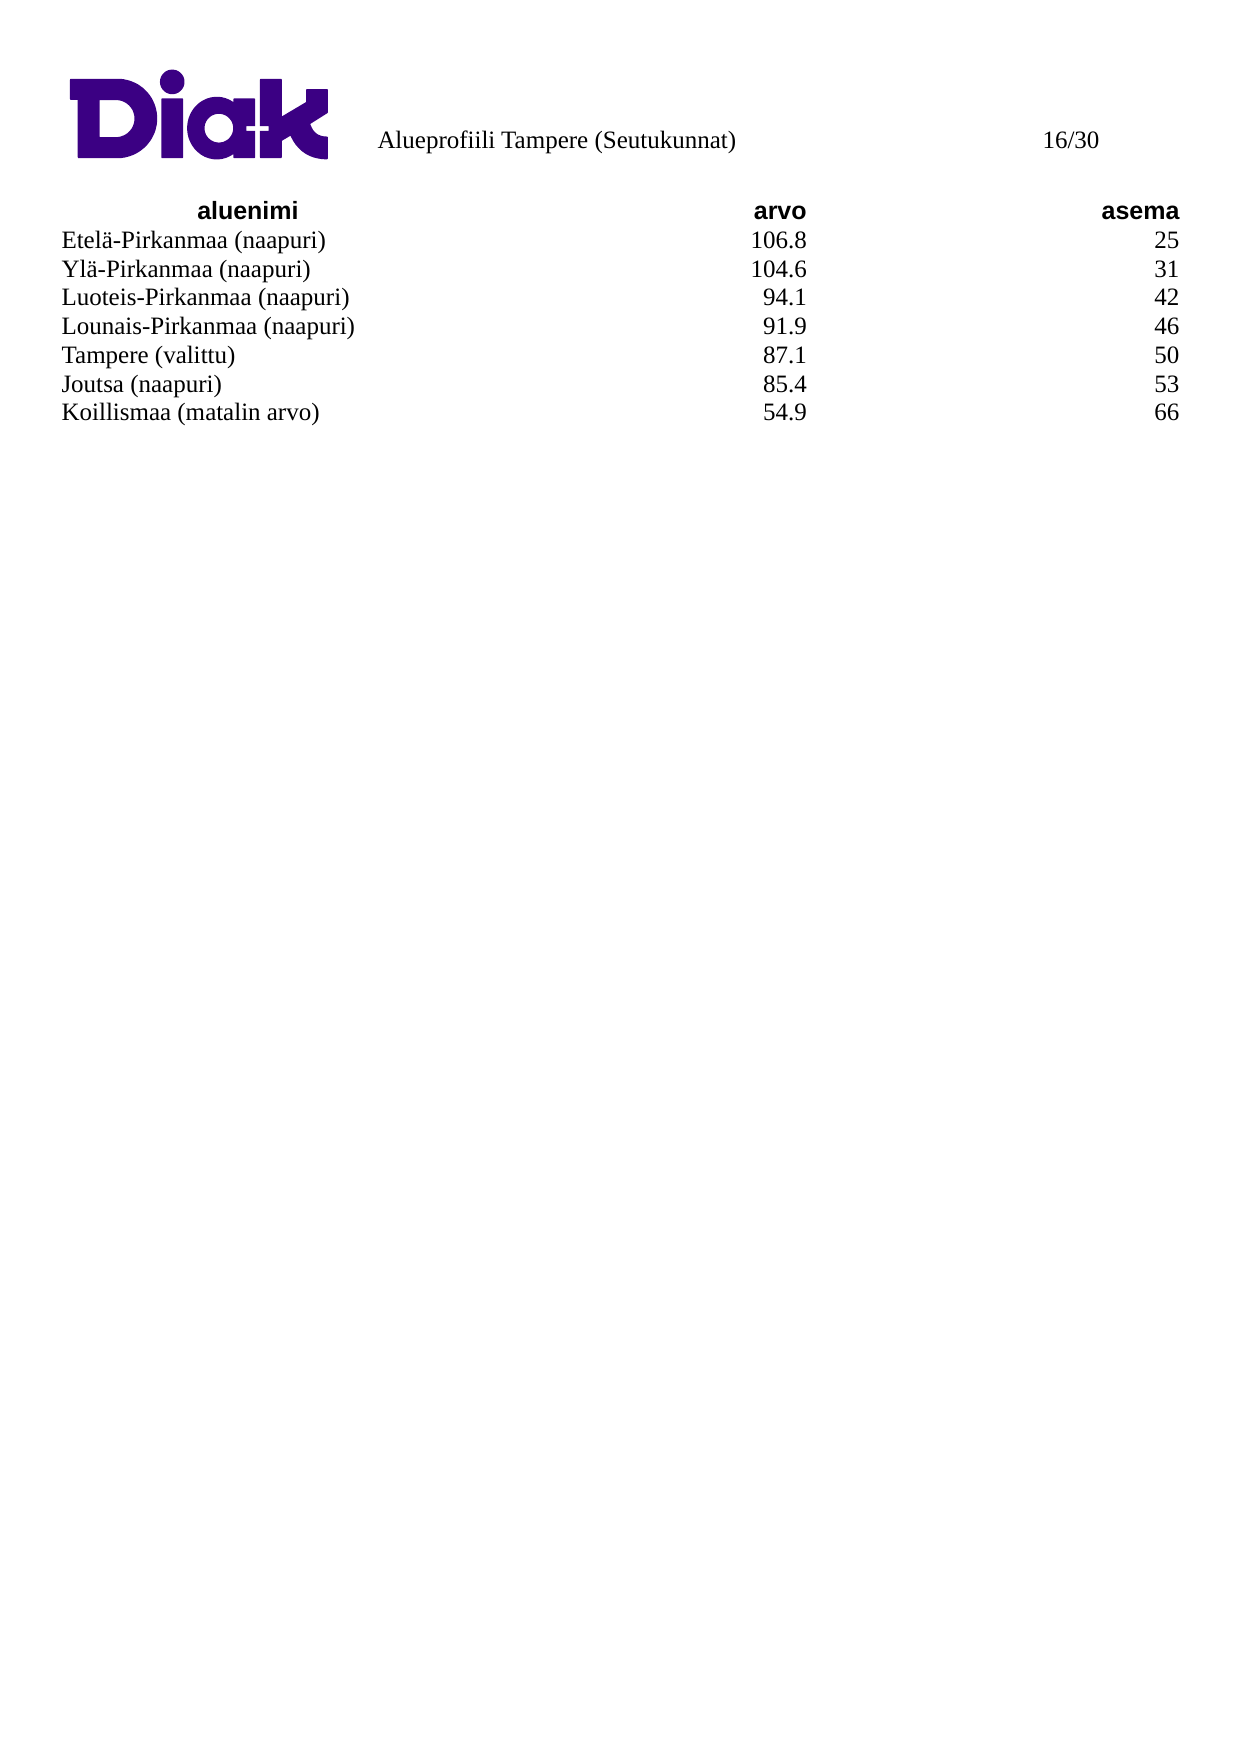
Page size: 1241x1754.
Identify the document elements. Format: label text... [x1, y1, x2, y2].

table_cell Lounais-Pirkanmaa (naapuri) [61, 311, 434, 340]
table_cell 50 [806, 340, 1179, 369]
table_cell 53 [806, 369, 1179, 397]
table_header aluenimi [61, 196, 434, 225]
table_header asema [806, 196, 1179, 225]
table_cell 66 [806, 398, 1179, 426]
table_cell 94.1 [434, 283, 806, 311]
table_cell 104.6 [434, 254, 806, 282]
table_header arvo [434, 196, 806, 225]
table_cell 31 [806, 254, 1179, 282]
table_cell Etelä-Pirkanmaa (naapuri) [61, 225, 434, 254]
table_cell 91.9 [434, 311, 806, 340]
table_cell 25 [806, 225, 1179, 254]
table_cell 106.8 [434, 225, 806, 254]
table_cell 87.1 [434, 340, 806, 369]
table_cell Ylä-Pirkanmaa (naapuri) [61, 254, 434, 282]
table_cell Tampere (valittu) [61, 340, 434, 369]
table_cell 85.4 [434, 369, 806, 397]
table_cell Luoteis-Pirkanmaa (naapuri) [61, 283, 434, 311]
table_cell Koillismaa (matalin arvo) [61, 398, 434, 426]
table_cell 46 [806, 311, 1179, 340]
table_cell 42 [806, 283, 1179, 311]
table_cell Joutsa (naapuri) [61, 369, 434, 397]
table_cell 54.9 [434, 398, 806, 426]
